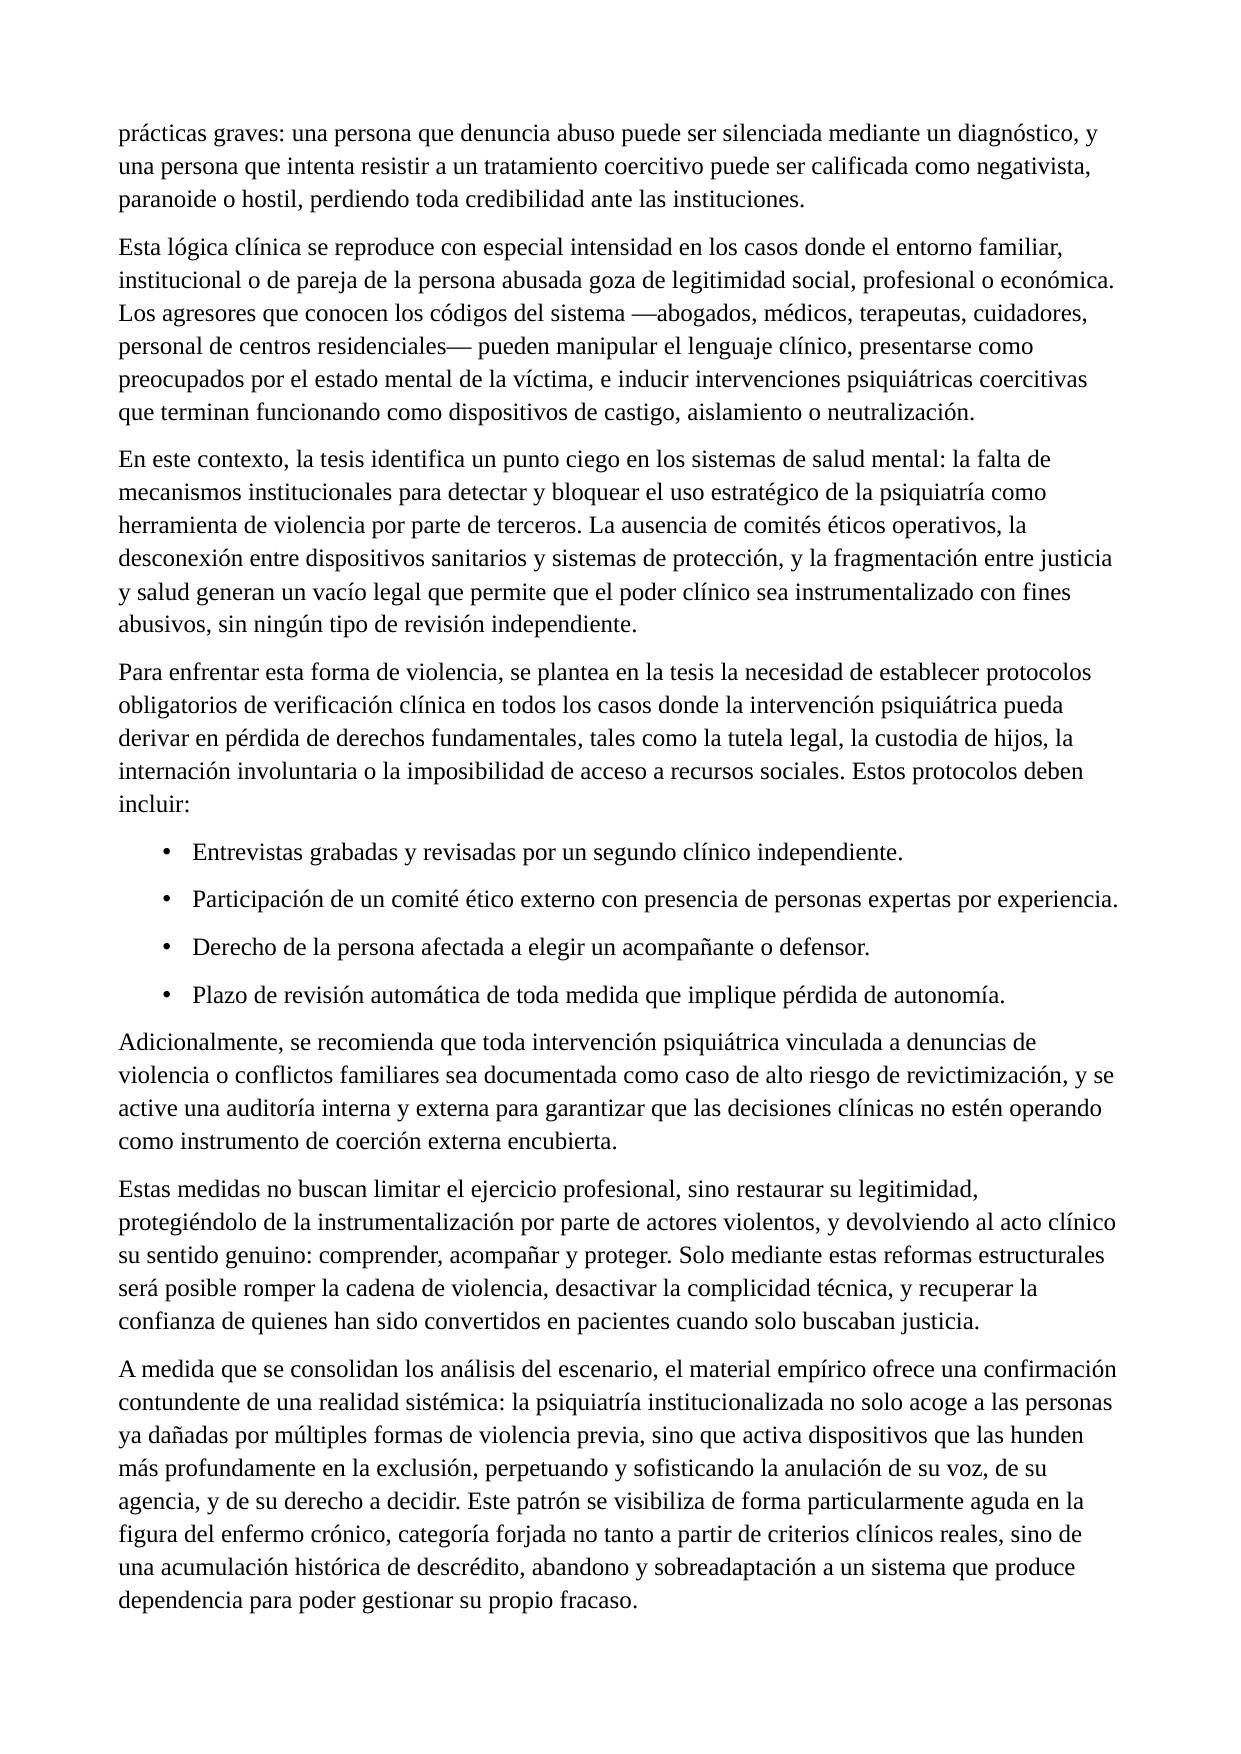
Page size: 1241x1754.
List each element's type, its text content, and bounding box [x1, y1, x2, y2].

list Derecho de la persona afectada a elegir un acompañante o defensor. [162, 932, 1122, 961]
text En este contexto, la tesis identifica un punto ciego en los sistemas de salud mental: la falta de mecanismos institucionales para detectar y bloquear el uso estratégico de la psiquiatría como herramienta de violencia por parte de terceros. La ausencia de comités éticos operativos, la desconexión entre dispositivos sanitarios y sistemas de protección, y la fragmentación entre justicia y salud generan un vacío legal que permite que el poder clínico sea instrumentalizado con fines abusivos, sin ningún tipo de revisión independiente. [118, 444, 1122, 638]
text Para enfrentar esta forma de violencia, se plantea en la tesis la necesidad de establecer protocolos obligatorios de verificación clínica en todos los casos donde la intervención psiquiátrica pueda derivar en pérdida de derechos fundamentales, tales como la tutela legal, la custodia de hijos, la internación involuntaria o la imposibilidad de acceso a recursos sociales. Estos protocolos deben incluir: [118, 657, 1122, 818]
text Esta lógica clínica se reproduce con especial intensidad en los casos donde el entorno familiar, institucional o de pareja de la persona abusada goza de legitimidad social, profesional o económica. Los agresores que conocen los códigos del sistema —abogados, médicos, terapeutas, cuidadores, personal de centros residenciales— pueden manipular el lenguaje clínico, presentarse como preocupados por el estado mental de la víctima, e inducir intervenciones psiquiátricas coercitivas que terminan funcionando como dispositivos de castigo, aislamiento o neutralización. [118, 232, 1122, 426]
text Estas medidas no buscan limitar el ejercicio profesional, sino restaurar su legitimidad, protegiéndolo de la instrumentalización por parte de actores violentos, y devolviendo al acto clínico su sentido genuino: comprender, acompañar y proteger. Solo mediante estas reformas estructurales será posible romper la cadena de violencia, desactivar la complicidad técnica, y recuperar la confianza de quienes han sido convertidos en pacientes cuando solo buscaban justicia. [118, 1174, 1122, 1335]
text Adicionalmente, se recomienda que toda intervención psiquiátrica vinculada a denuncias de violencia o conflictos familiares sea documentada como caso de alto riesgo de revictimización, y se active una auditoría interna y externa para garantizar que las decisiones clínicas no estén operando como instrumento de coerción externa encubierta. [118, 1027, 1122, 1155]
list Plazo de revisión automática de toda medida que implique pérdida de autonomía. [162, 980, 1122, 1008]
list Entrevistas grabadas y revisadas por un segundo clínico independiente. [162, 837, 1122, 866]
text prácticas graves: una persona que denuncia abuso puede ser silenciada mediante un diagnóstico, y una persona que intenta resistir a un tratamiento coercitivo puede ser calificada como negativista, paranoide o hostil, perdiendo toda credibilidad ante las instituciones. [118, 118, 1122, 213]
list Participación de un comité ético externo con presencia de personas expertas por experiencia. [162, 884, 1122, 913]
text A medida que se consolidan los análisis del escenario, el material empírico ofrece una confirmación contundente de una realidad sistémica: la psiquiatría institucionalizada no solo acoge a las personas ya dañadas por múltiples formas de violencia previa, sino que activa dispositivos que las hunden más profundamente en la exclusión, perpetuando y sofisticando la anulación de su voz, de su agencia, y de su derecho a decidir. Este patrón se visibiliza de forma particularmente aguda en la figura del enfermo crónico, categoría forjada no tanto a partir de criterios clínicos reales, sino de una acumulación histórica de descrédito, abandono y sobreadaptación a un sistema que produce dependencia para poder gestionar su propio fracaso. [118, 1354, 1122, 1613]
